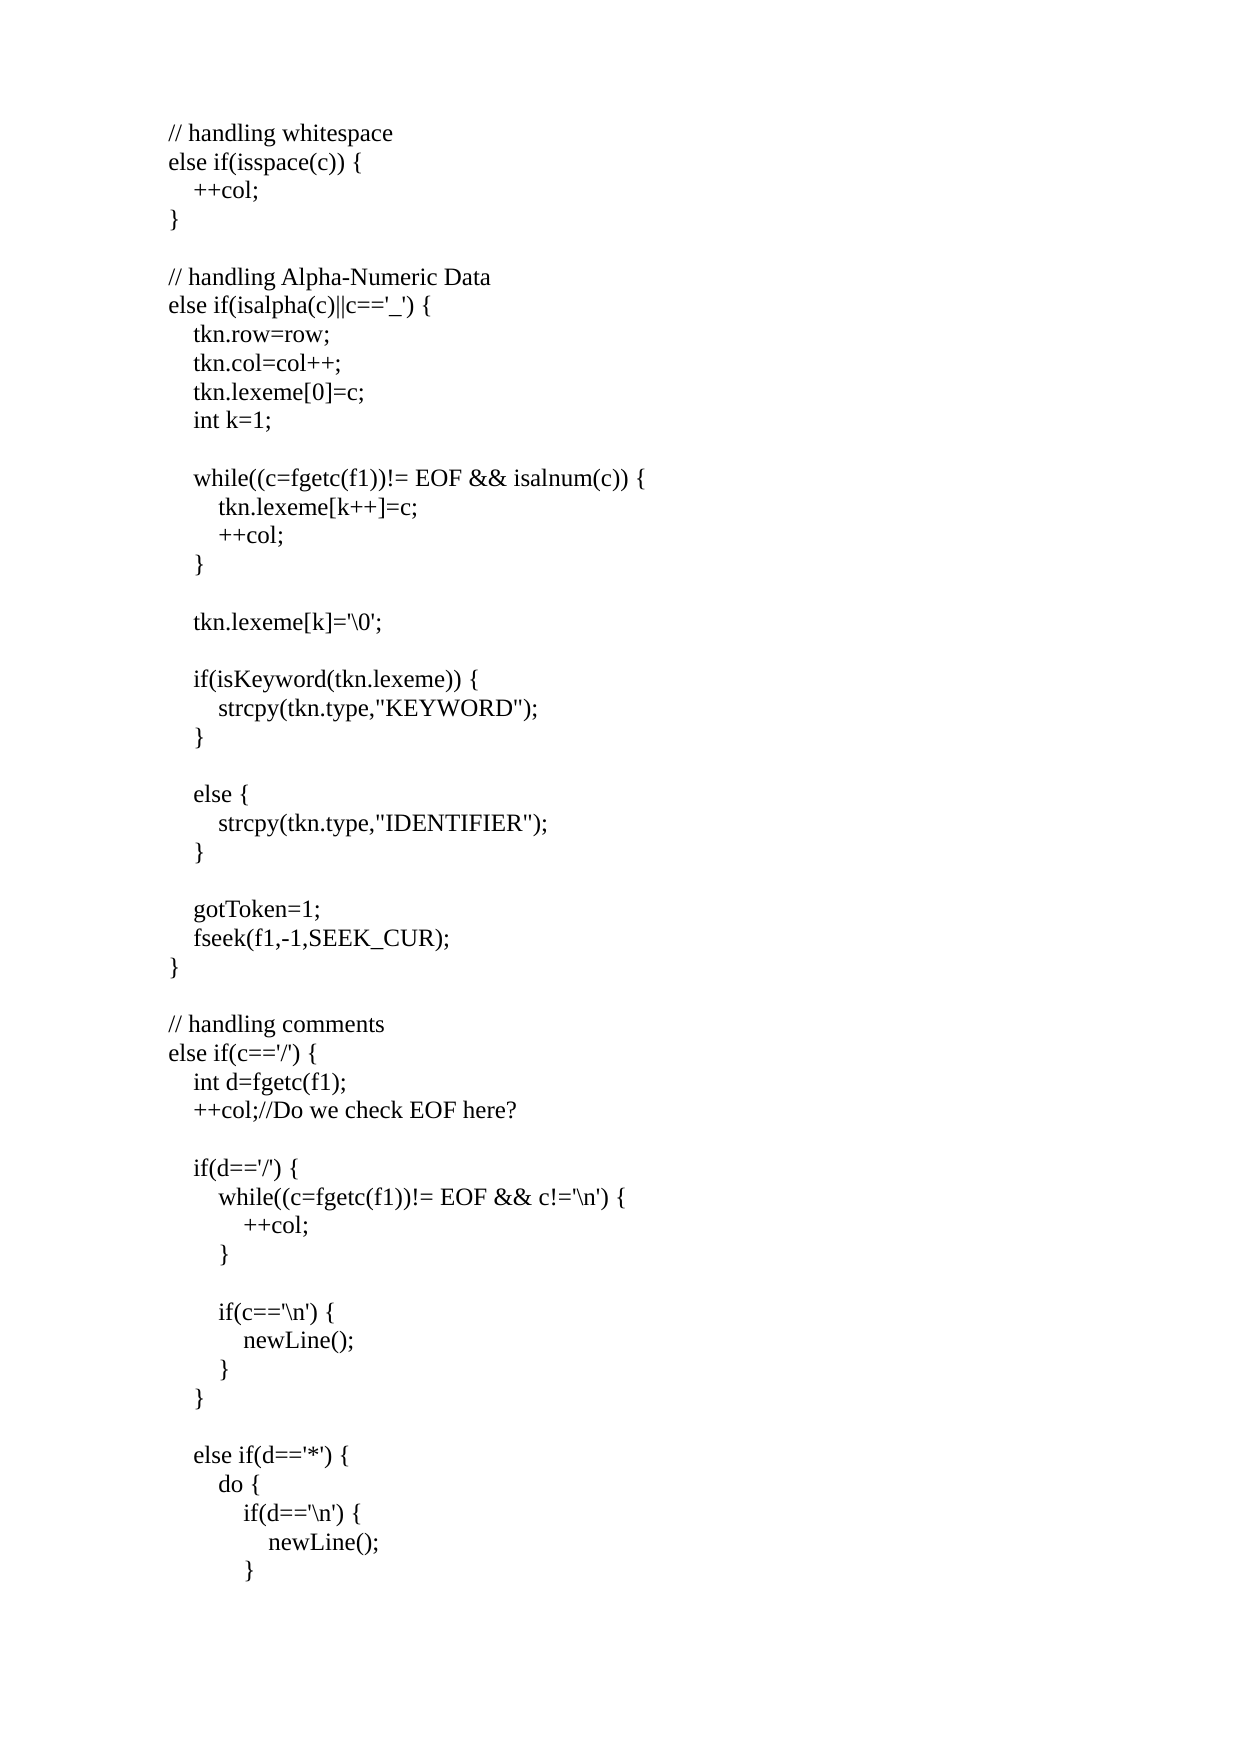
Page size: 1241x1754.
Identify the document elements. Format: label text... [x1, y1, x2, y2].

text if(d=='/') { [118, 1153, 1122, 1182]
text do { [118, 1469, 1122, 1498]
text } [118, 1239, 1122, 1268]
text strcpy(tkn.type,"KEYWORD"); [118, 693, 1122, 722]
text else if(d=='*') { [118, 1441, 1122, 1469]
text // handling comments [118, 1009, 1122, 1038]
text tkn.col=col++; [118, 348, 1122, 377]
text while((c=fgetc(f1))!= EOF && c!='\n') { [118, 1182, 1122, 1211]
text strcpy(tkn.type,"IDENTIFIER"); [118, 808, 1122, 837]
text } [118, 837, 1122, 866]
text while((c=fgetc(f1))!= EOF && isalnum(c)) { [118, 463, 1122, 492]
text ++col; [118, 521, 1122, 549]
text // handling Alpha-Numeric Data [118, 262, 1122, 291]
text } [118, 952, 1122, 981]
text tkn.lexeme[k++]=c; [118, 492, 1122, 521]
text ++col; [118, 1211, 1122, 1239]
text if(d=='\n') { [118, 1498, 1122, 1527]
text if(c=='\n') { [118, 1297, 1122, 1326]
text // handling whitespace [118, 118, 1122, 147]
text fseek(f1,-1,SEEK_CUR); [118, 923, 1122, 952]
text newLine(); [118, 1527, 1122, 1556]
text tkn.lexeme[0]=c; [118, 377, 1122, 406]
text } [118, 1383, 1122, 1412]
text else if(isalpha(c)||c=='_') { [118, 291, 1122, 319]
text ++col;//Do we check EOF here? [118, 1096, 1122, 1124]
text } [118, 549, 1122, 578]
text newLine(); [118, 1326, 1122, 1354]
text else if(isspace(c)) { [118, 147, 1122, 176]
text } [118, 1354, 1122, 1383]
text else { [118, 779, 1122, 808]
text tkn.row=row; [118, 319, 1122, 348]
text else if(c=='/') { [118, 1038, 1122, 1067]
text } [118, 722, 1122, 751]
text } [118, 1556, 1122, 1584]
text gotToken=1; [118, 894, 1122, 923]
text } [118, 204, 1122, 233]
text int k=1; [118, 406, 1122, 434]
text if(isKeyword(tkn.lexeme)) { [118, 664, 1122, 693]
text ++col; [118, 176, 1122, 204]
text int d=fgetc(f1); [118, 1067, 1122, 1096]
text tkn.lexeme[k]='\0'; [118, 607, 1122, 636]
